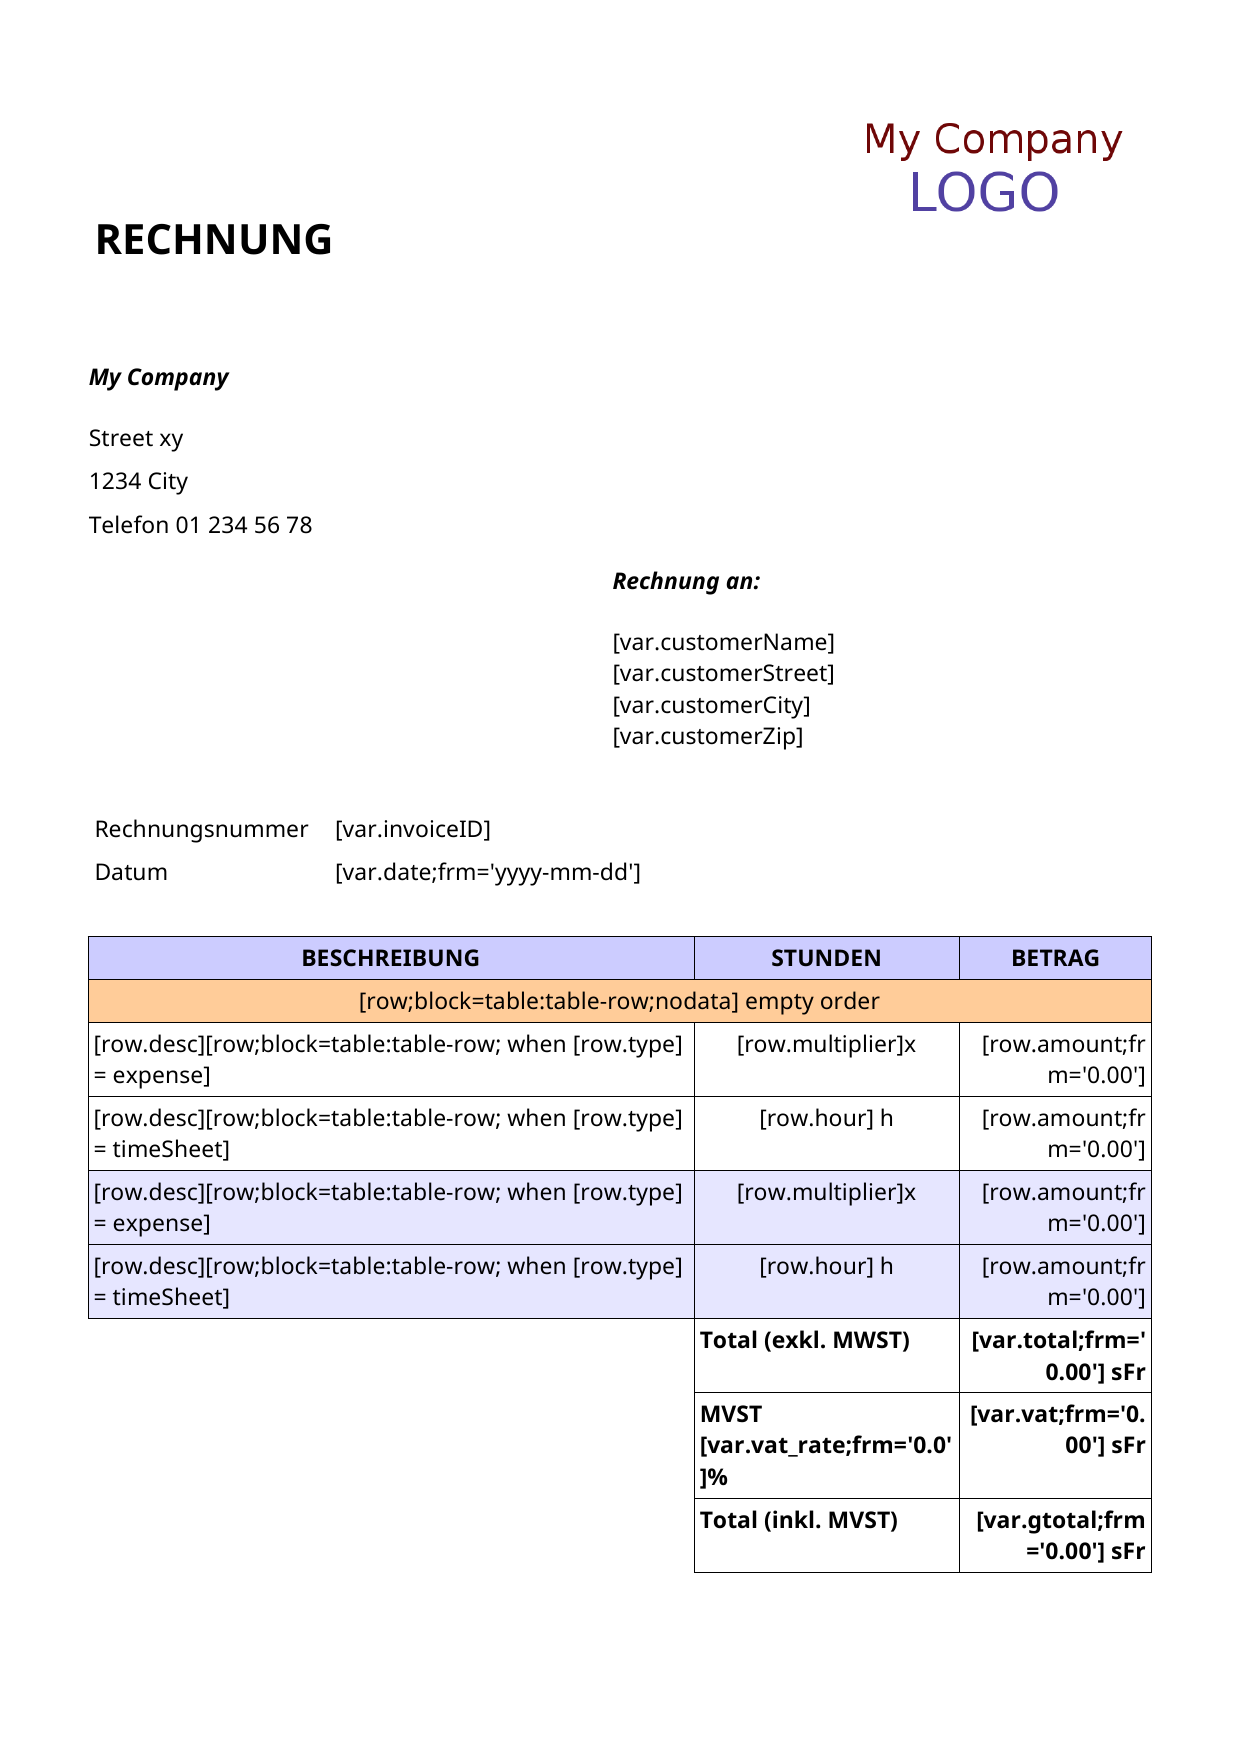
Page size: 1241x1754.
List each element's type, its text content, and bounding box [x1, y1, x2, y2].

table_cell [row.hour] h [695, 1245, 959, 1318]
table_cell Total (inkl. MVST) [695, 1499, 959, 1572]
picture [854, 116, 1132, 234]
table_cell Datum [89, 850, 329, 893]
table_cell [row.hour] h [695, 1097, 959, 1170]
table_header BETRAG [960, 937, 1151, 979]
table_cell [88, 1498, 694, 1572]
table_cell [row;block=table:table-row;nodata] empty order [89, 980, 1151, 1022]
table_header Rechnungsnummer [89, 807, 329, 850]
table_cell [row.desc][row;block=table:table-row; when [row.type] = expense] [89, 1023, 694, 1096]
table_cell [var.total;frm='0.00'] sFr [960, 1319, 1151, 1392]
text 1234 City [88, 465, 1152, 497]
subtitle Rechnung an: [612, 565, 1152, 597]
table_cell [var.vat;frm='0.00'] sFr [960, 1393, 1151, 1498]
table_cell [row.desc][row;block=table:table-row; when [row.type] = timeSheet] [89, 1245, 694, 1318]
text Telefon 01 234 56 78 [88, 509, 1152, 540]
text Street xy [88, 422, 1152, 453]
table_cell [row.multiplier]x [695, 1171, 959, 1244]
table_header [var.invoiceID] [329, 807, 1151, 850]
table_cell [row.desc][row;block=table:table-row; when [row.type] = expense] [89, 1171, 694, 1244]
text [var.customerName] [var.customerStreet] [var.customerCity] [var.customerZip] [612, 626, 1152, 751]
table_cell [var.date;frm='yyyy-mm-dd'] [329, 850, 1151, 893]
table_cell [var.gtotal;frm='0.00'] sFr [960, 1499, 1151, 1572]
subtitle My Company [88, 361, 1152, 392]
table_cell [row.amount;frm='0.00'] [960, 1097, 1151, 1170]
table_cell Total (exkl. MWST) [695, 1319, 959, 1392]
table_cell [row.amount;frm='0.00'] [960, 1023, 1151, 1096]
table_cell [88, 1319, 694, 1392]
table_cell [88, 1393, 694, 1498]
table_header STUNDEN [695, 937, 959, 979]
table_cell [row.desc][row;block=table:table-row; when [row.type] = timeSheet] [89, 1097, 694, 1170]
table_cell [row.amount;frm='0.00'] [960, 1171, 1151, 1244]
table_cell [row.amount;frm='0.00'] [960, 1245, 1151, 1318]
table_header BESCHREIBUNG [89, 937, 694, 979]
table_cell [row.multiplier]x [695, 1023, 959, 1096]
table_cell MVST [var.vat_rate;frm='0.0']% [695, 1393, 959, 1498]
